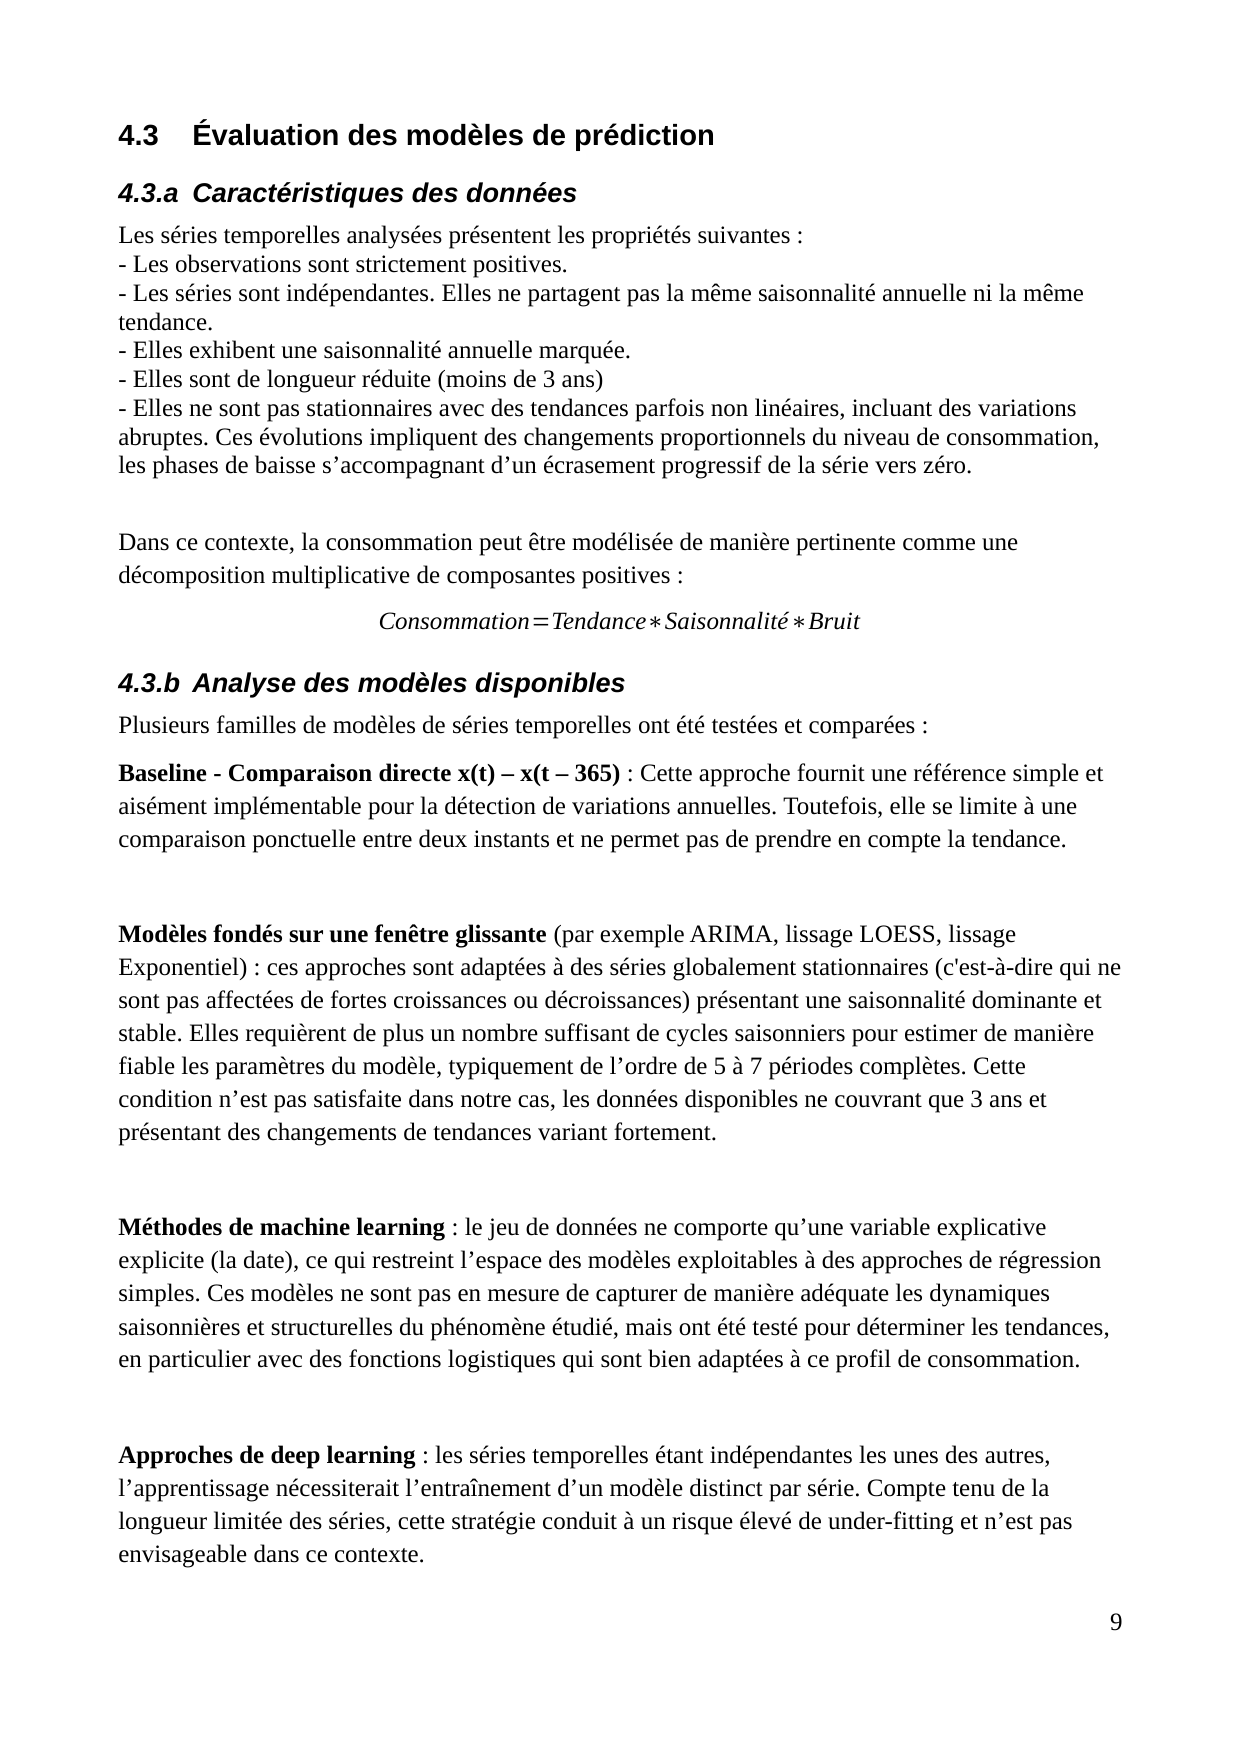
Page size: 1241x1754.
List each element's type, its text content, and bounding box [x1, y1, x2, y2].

subtitle Caractéristiques des données [118, 177, 1122, 208]
text Méthodes de machine learning : le jeu de données ne comporte qu’une variable explicative explicite (la date), ce qui restreint l’espace des modèles exploitables à des approches de régression simples. Ces modèles ne sont pas en mesure de capturer de manière adéquate les dynamiques saisonnières et structurelles du phénomène étudié, mais ont été testé pour déterminer les tendances, en particulier avec des fonctions logistiques qui sont bien adaptées à ce profil de consommation. [118, 1212, 1122, 1373]
list - Les observations sont strictement positives. [118, 249, 1122, 278]
text Approches de deep learning : les séries temporelles étant indépendantes les unes des autres, l’apprentissage nécessiterait l’entraînement d’un modèle distinct par série. Compte tenu de la longueur limitée des séries, cette stratégie conduit à un risque élevé de under-fitting et n’est pas envisageable dans ce contexte. [118, 1440, 1122, 1568]
list - Les séries sont indépendantes. Elles ne partagent pas la même saisonnalité annuelle ni la même tendance. [118, 278, 1122, 335]
list - Elles exhibent une saisonnalité annuelle marquée. [118, 335, 1122, 364]
text Dans ce contexte, la consommation peut être modélisée de manière pertinente comme une décomposition multiplicative de composantes positives : [118, 527, 1122, 588]
text Modèles fondés sur une fenêtre glissante (par exemple ARIMA, lissage LOESS, lissage Exponentiel) : ces approches sont adaptées à des séries globalement stationnaires (c'est-à-dire qui ne sont pas affectées de fortes croissances ou décroissances) présentant une saisonnalité dominante et stable. Elles requièrent de plus un nombre suffisant de cycles saisonniers pour estimer de manière fiable les paramètres du modèle, typiquement de l’ordre de 5 à 7 périodes complètes. Cette condition n’est pas satisfaite dans notre cas, les données disponibles ne couvrant que 3 ans et présentant des changements de tendances variant fortement. [118, 919, 1122, 1146]
text Plusieurs familles de modèles de séries temporelles ont été testées et comparées : [118, 710, 1122, 739]
list - Elles sont de longueur réduite (moins de 3 ans) [118, 364, 1122, 393]
subtitle Évaluation des modèles de prédiction [118, 118, 1122, 152]
list - Elles ne sont pas stationnaires avec des tendances parfois non linéaires, incluant des variations abruptes. Ces évolutions impliquent des changements proportionnels du niveau de consommation, les phases de baisse s’accompagnant d’un écrasement progressif de la série vers zéro. [118, 393, 1122, 479]
subtitle Analyse des modèles disponibles [118, 667, 1122, 698]
list Les séries temporelles analysées présentent les propriétés suivantes : [118, 220, 1122, 249]
text Baseline - Comparaison directe x(t) – x(t – 365) : Cette approche fournit une référence simple et aisément implémentable pour la détection de variations annuelles. Toutefois, elle se limite à une comparaison ponctuelle entre deux instants et ne permet pas de prendre en compte la tendance. [118, 758, 1122, 853]
